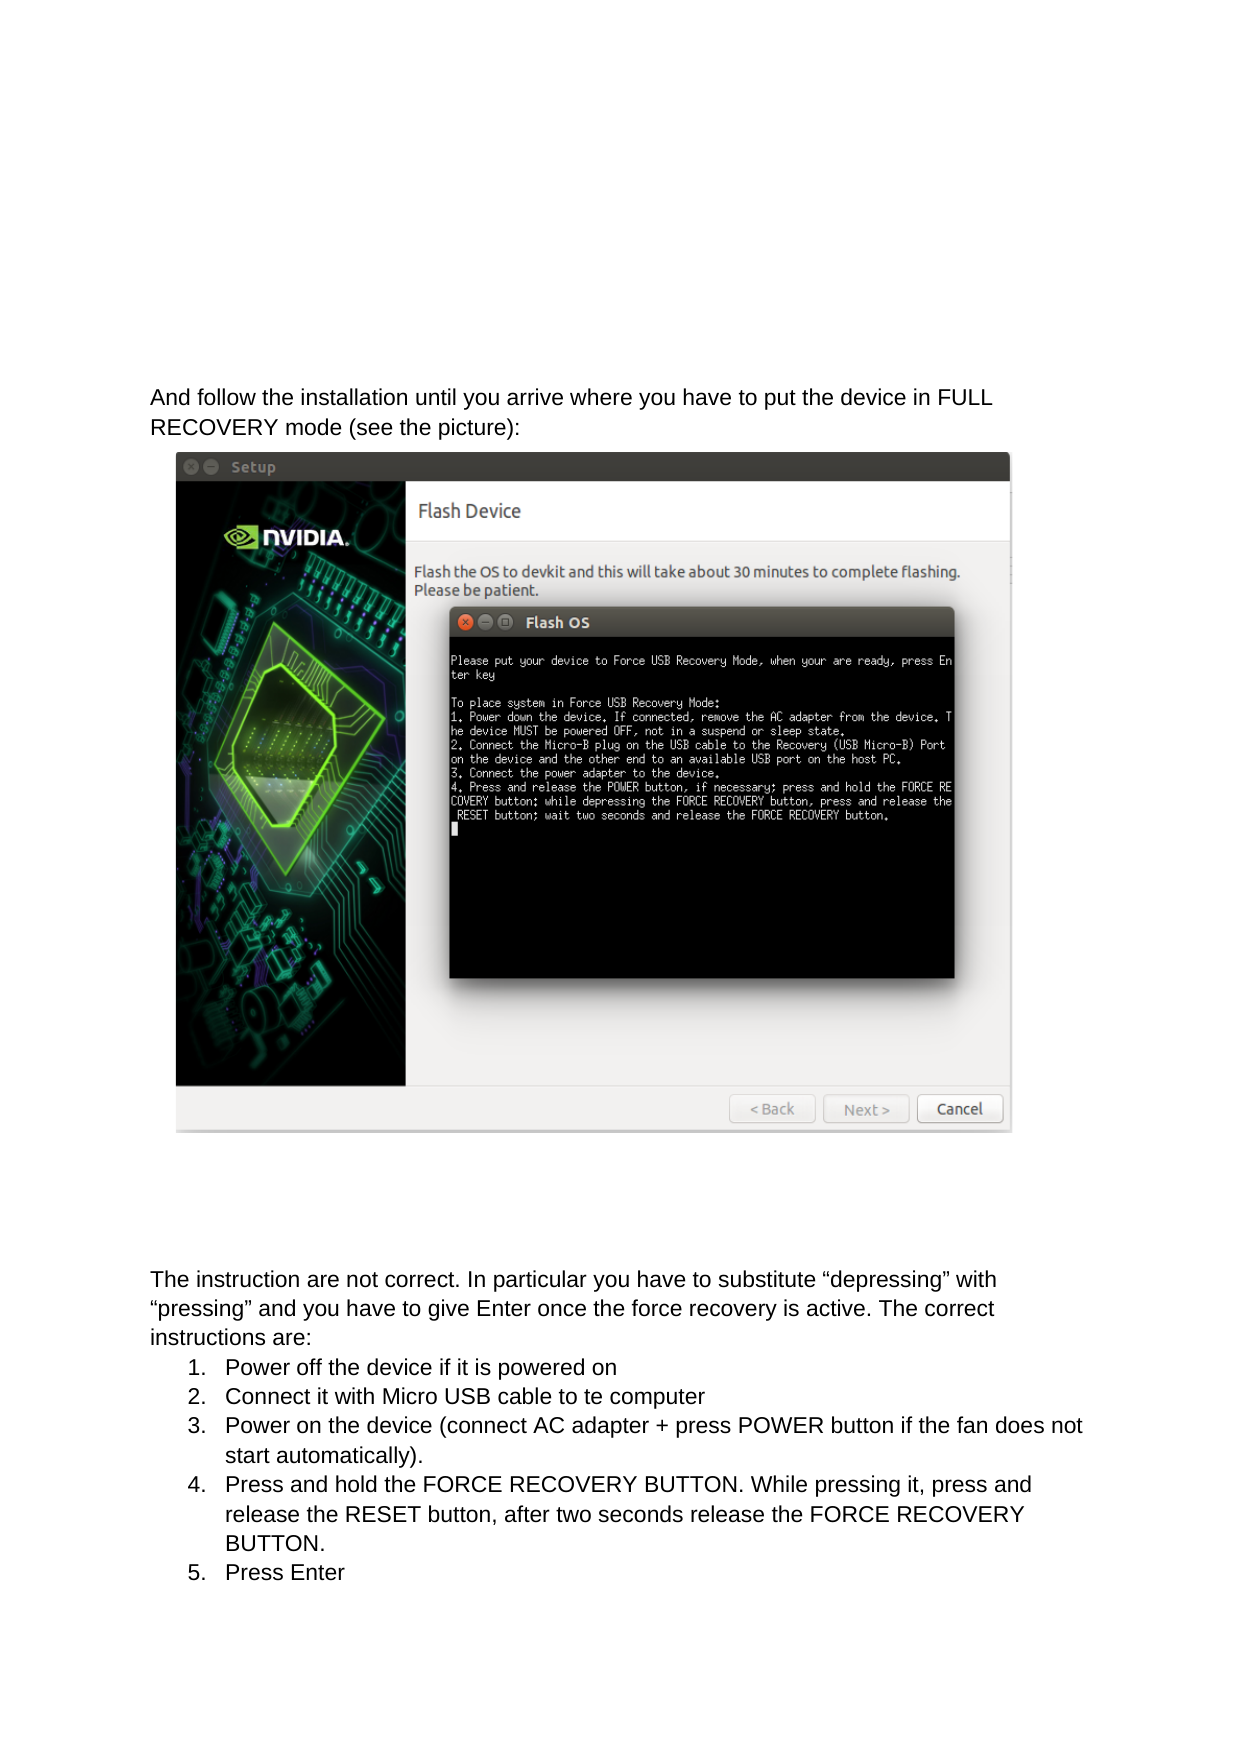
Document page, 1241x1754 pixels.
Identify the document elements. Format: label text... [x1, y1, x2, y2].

list Connect it with Micro USB cable to te computer [187, 1384, 1091, 1409]
text And follow the installation until you arrive where you have to put the device in FULL RECOVERY mode (see the picture): [150, 385, 1091, 440]
list Power off the device if it is powered on [187, 1354, 1091, 1380]
list Press and hold the FORCE RECOVERY BUTTON. While pressing it, press and release the RESET button, after two seconds release the FORCE RECOVERY BUTTON. [187, 1472, 1091, 1556]
picture [175, 452, 1013, 1133]
text The instruction are not correct. In particular you have to substitute “depressing” with “pressing” and you have to give Enter once the force recovery is active. The correct instructions are: [150, 1266, 1091, 1351]
list Press Enter [187, 1560, 1091, 1586]
list Power on the device (connect AC adapter + press POWER button if the fan does not start automatically). [187, 1413, 1091, 1468]
